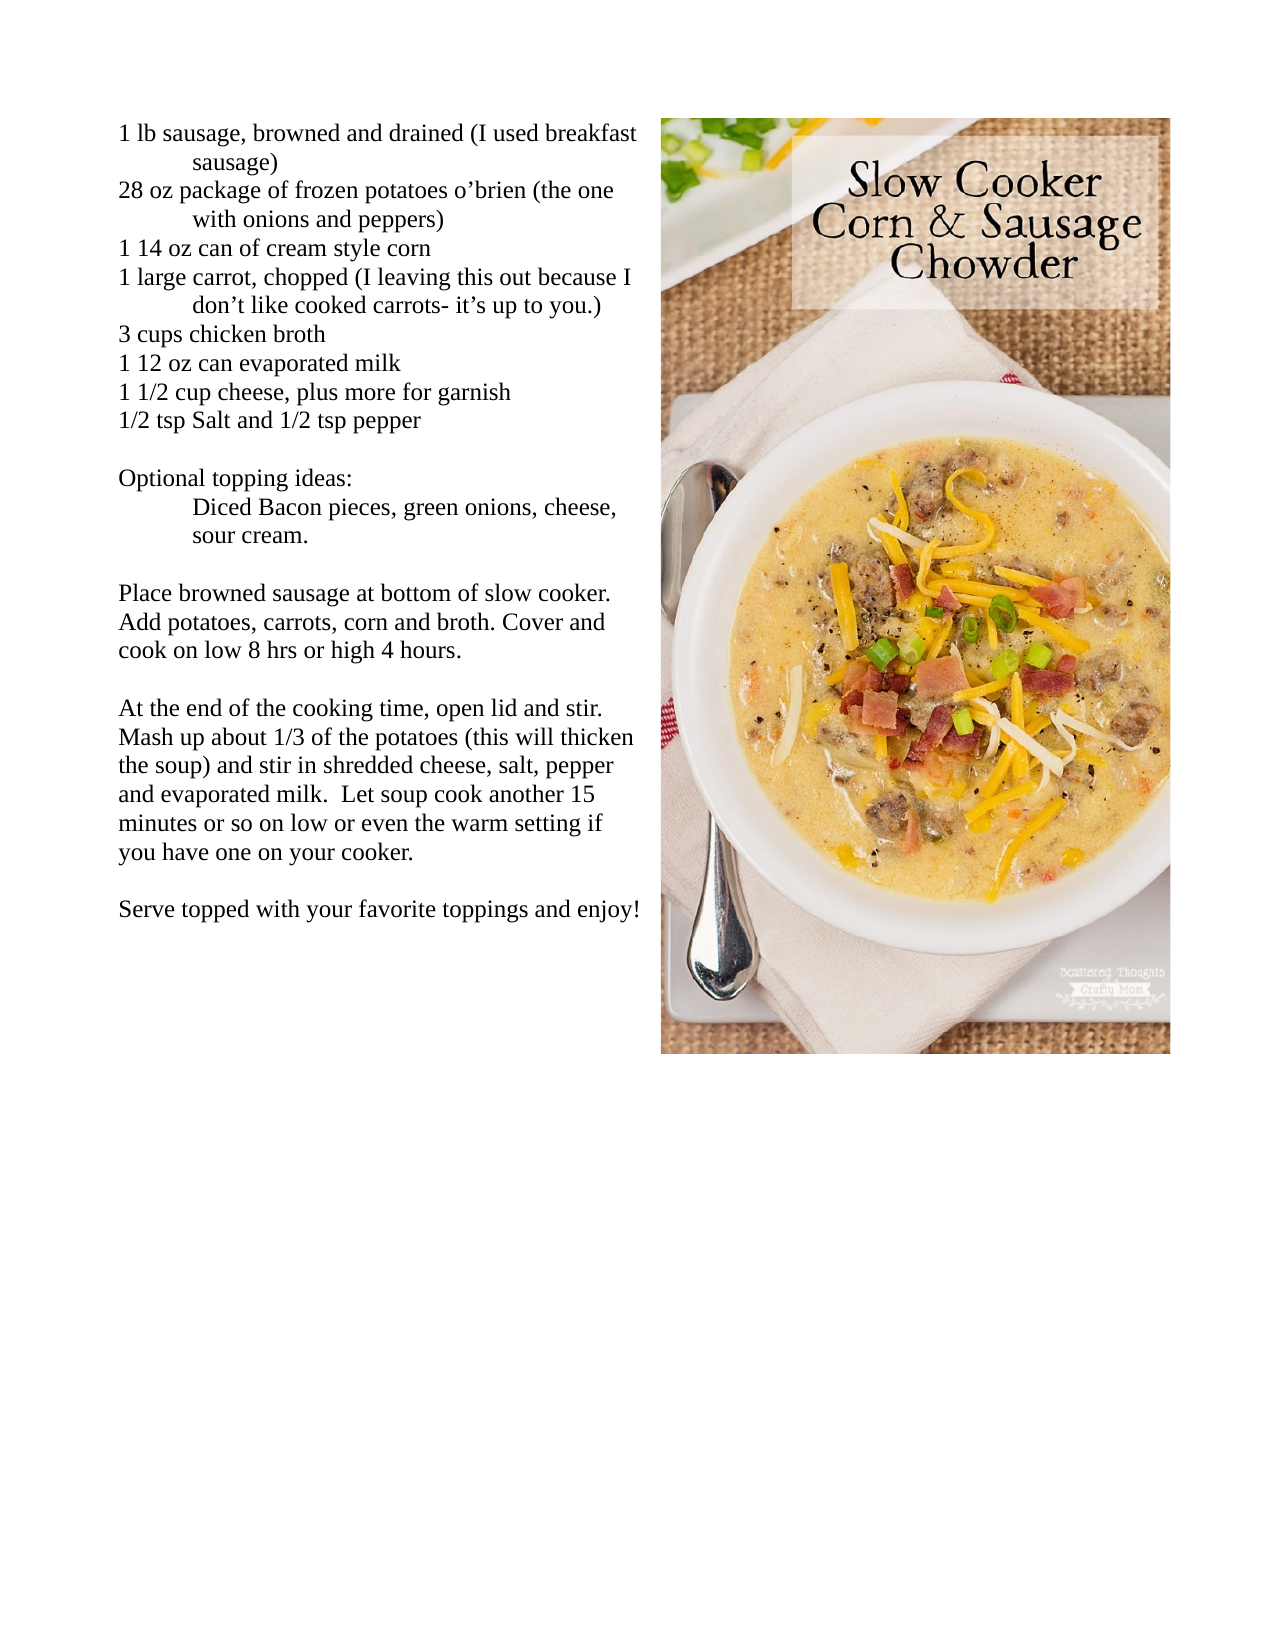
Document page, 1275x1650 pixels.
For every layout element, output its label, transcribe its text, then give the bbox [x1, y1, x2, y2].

text Diced Bacon pieces, green onions, cheese, sour cream. [118, 492, 660, 549]
text 1 1/2 cup cheese, plus more for garnish [118, 377, 660, 406]
picture [660, 118, 1171, 1054]
text 3 cups chicken broth [118, 319, 660, 348]
text At the end of the cooking time, open lid and stir. Mash up about 1/3 of the potatoes (this will thicken the soup) and stir in shredded cheese, salt, pepper and evaporated milk. Let soup cook another 15 minutes or so on low or even the warm setting if you have one on your cooker. [118, 693, 660, 866]
text Optional topping ideas: [118, 463, 660, 492]
text Place browned sausage at bottom of slow cooker. Add potatoes, carrots, corn and broth. Cover and cook on low 8 hrs or high 4 hours. [118, 578, 660, 664]
text 1 lb sausage, browned and drained (I used breakfast sausage) [118, 118, 660, 176]
text Serve topped with your favorite toppings and enjoy! [118, 894, 660, 923]
text 1/2 tsp Salt and 1/2 tsp pepper [118, 406, 660, 434]
text 28 oz package of frozen potatoes o’brien (the one with onions and peppers) [118, 176, 660, 233]
text 1 large carrot, chopped (I leaving this out because I don’t like cooked carrots- it’s up to you.) [118, 262, 660, 319]
text 1 14 oz can of cream style corn [118, 233, 660, 262]
text 1 12 oz can evaporated milk [118, 348, 660, 377]
